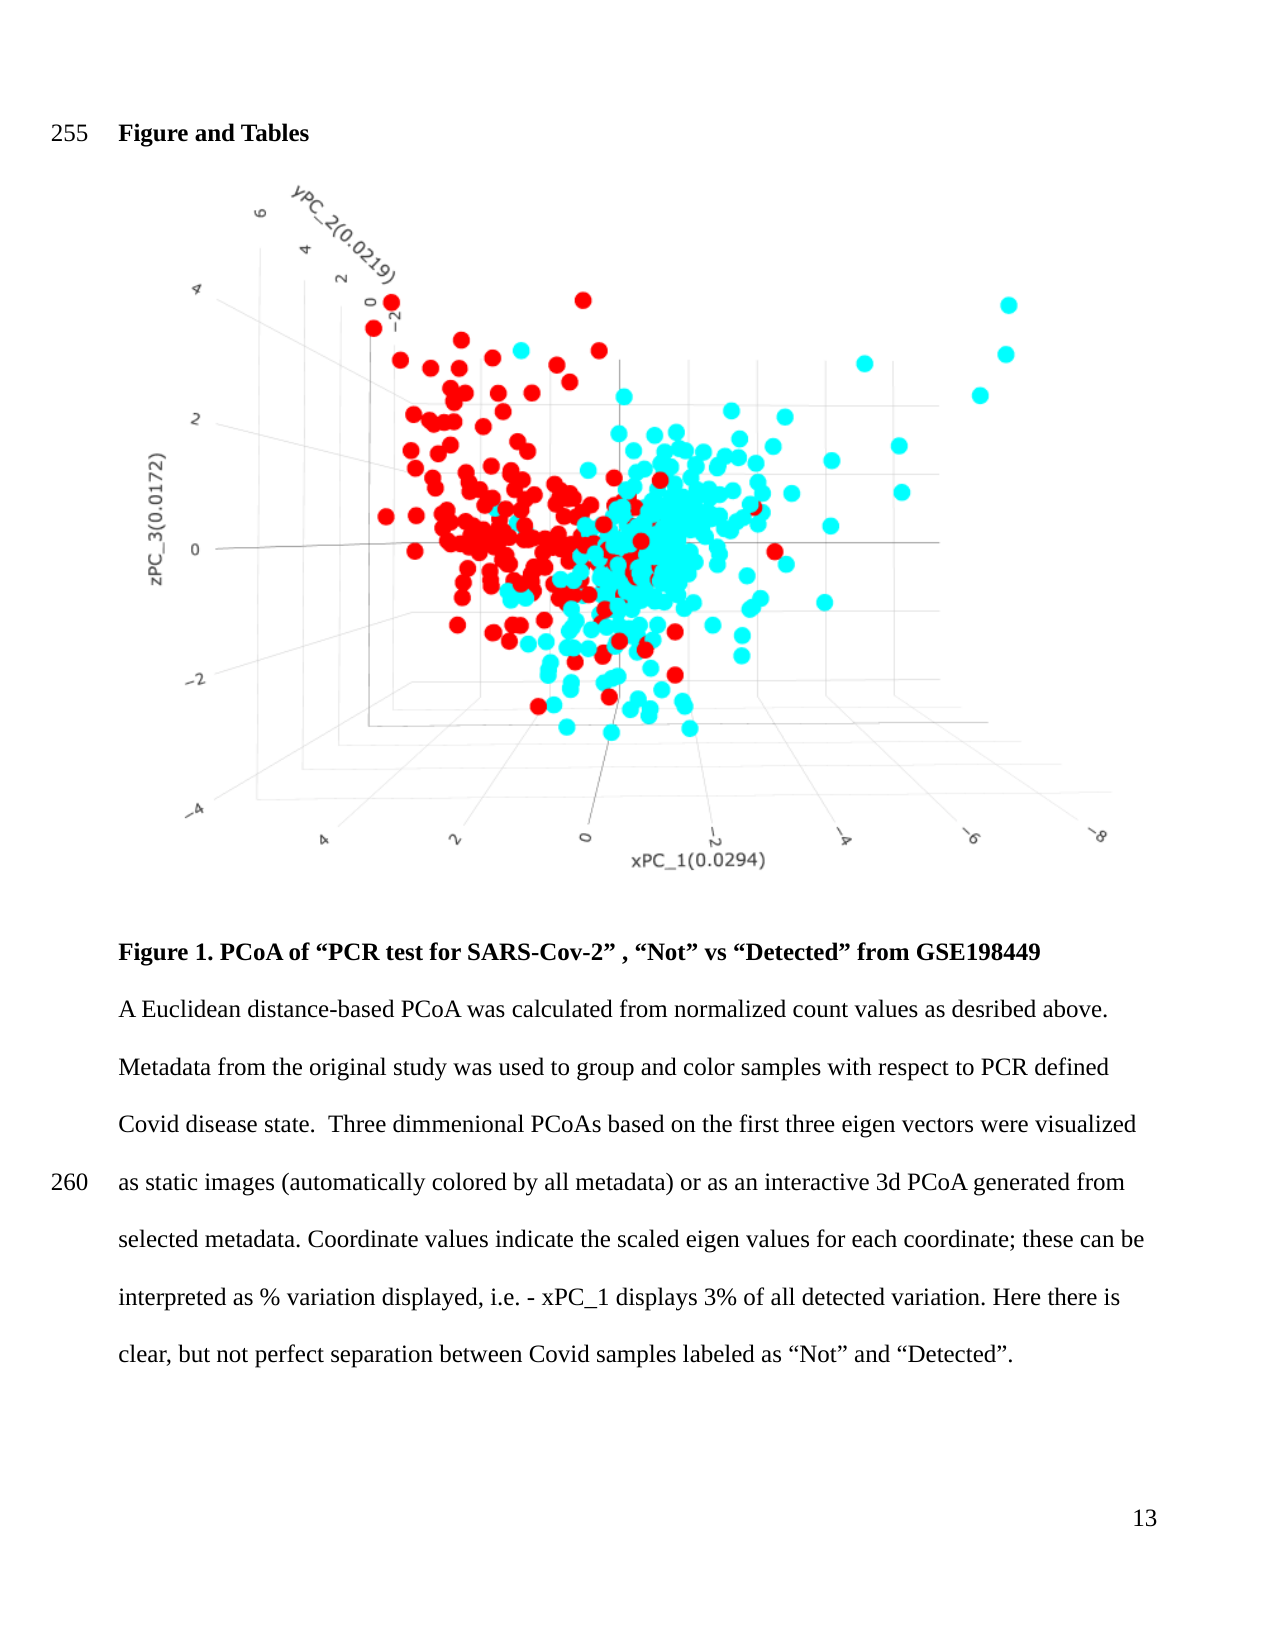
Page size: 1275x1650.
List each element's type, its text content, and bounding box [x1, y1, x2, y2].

picture [118, 175, 1157, 879]
text A Euclidean distance-based PCoA was calculated from normalized count values as desribed above. Metadata from the original study was used to group and color samples with respect to PCR defined Covid disease state. Three dimmenional PCoAs based on the first three eigen vectors were visualized as static images (automatically colored by all metadata) or as an interactive 3d PCoA generated from selected metadata. Coordinate values indicate the scaled eigen values for each coordinate; these can be interpreted as % variation displayed, i.e. - xPC_1 displays 3% of all detected variation. Here there is clear, but not perfect separation between Covid samples labeled as “Not” and “Detected”. [118, 994, 1157, 1368]
text Figure and Tables [118, 118, 1157, 147]
text Figure 1. PCoA of “PCR test for SARS-Cov-2” , “Not” vs “Detected” from GSE198449 [118, 879, 1157, 965]
